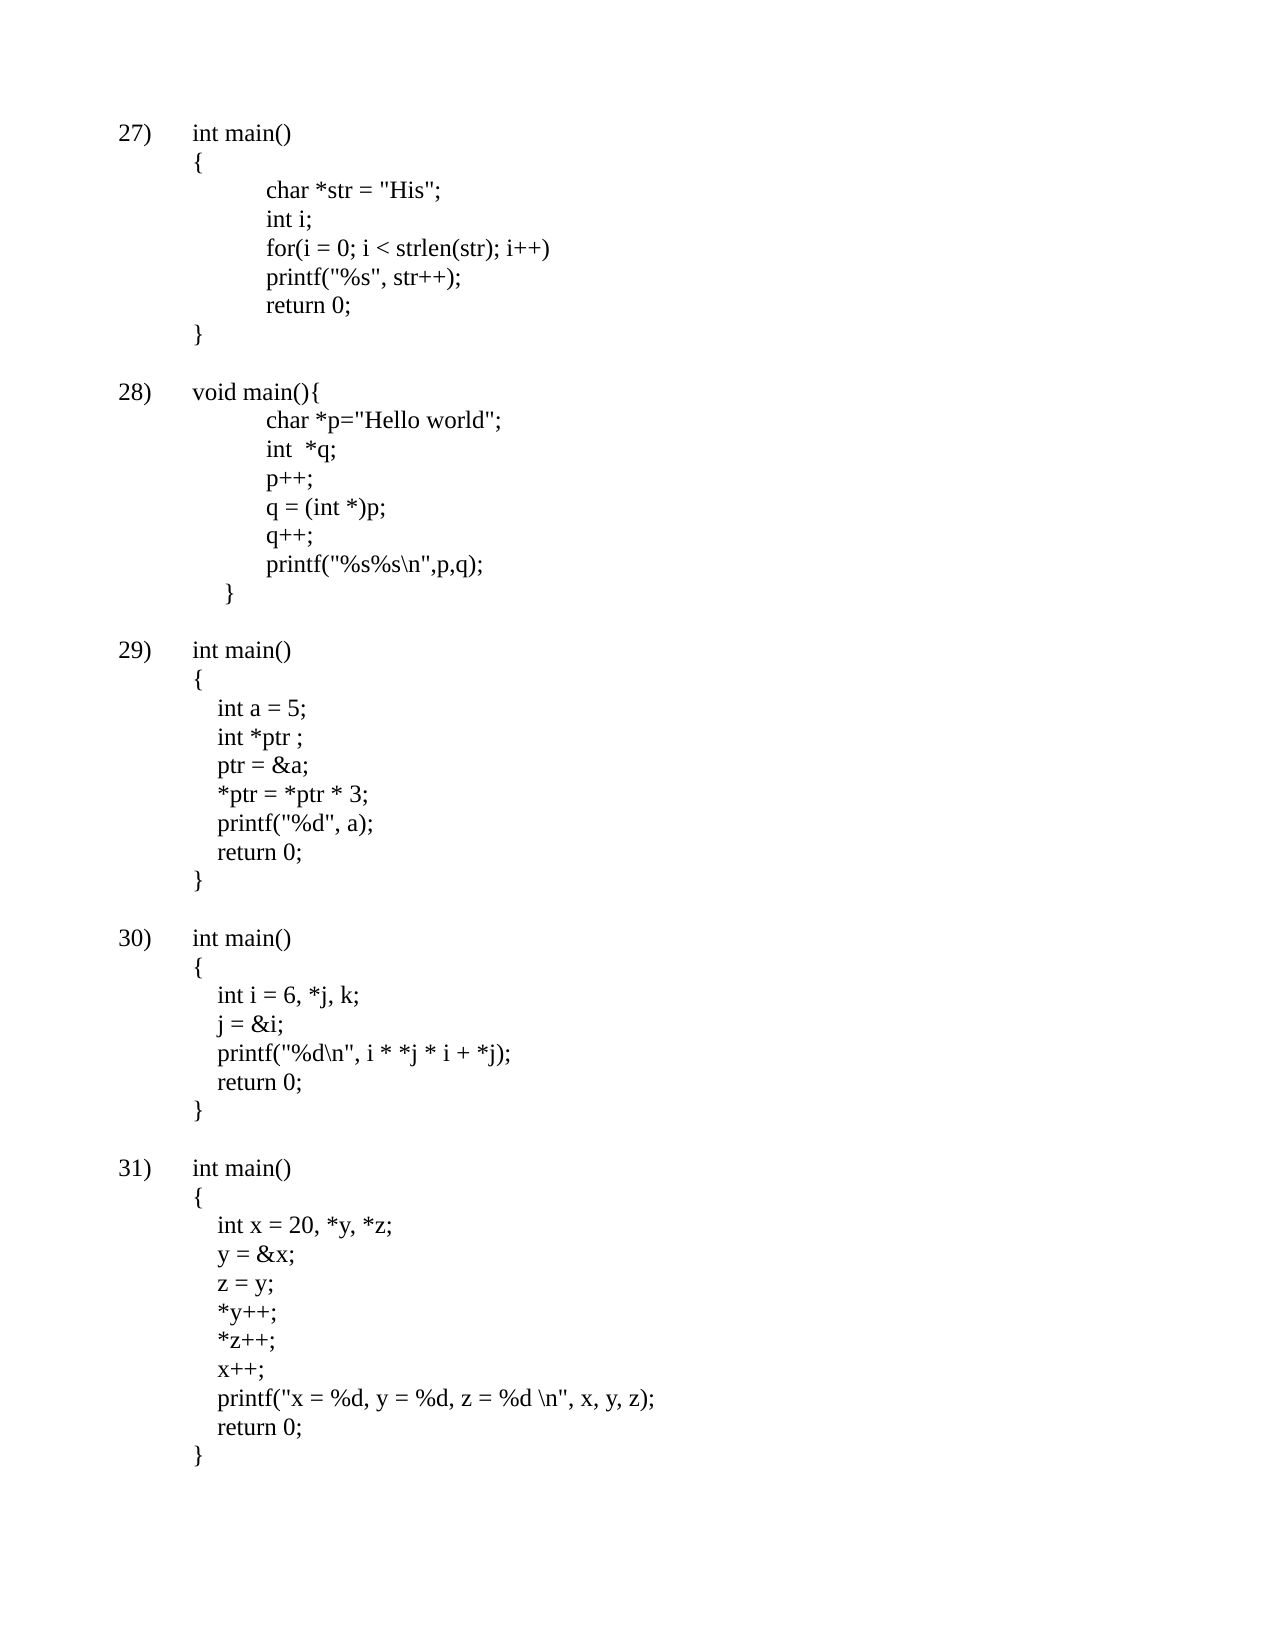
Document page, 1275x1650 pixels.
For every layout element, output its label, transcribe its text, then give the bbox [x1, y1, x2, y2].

text return 0; [118, 291, 1157, 319]
text printf("%s", str++); [118, 262, 1157, 291]
text int i = 6, *j, k; [118, 981, 1157, 1009]
text p++; [118, 463, 1157, 492]
text { [118, 147, 1157, 176]
text 31) int main() [118, 1153, 1157, 1182]
text int i; [118, 204, 1157, 233]
text printf("%s%s\n",p,q); [118, 549, 1157, 578]
text { [118, 952, 1157, 981]
text } [118, 319, 1157, 348]
text { [118, 1182, 1157, 1211]
text j = &i; [118, 1009, 1157, 1038]
text return 0; [118, 1412, 1157, 1441]
text *ptr = *ptr * 3; [118, 779, 1157, 808]
text 29) int main() [118, 636, 1157, 664]
text 28) void main(){ [118, 377, 1157, 406]
text char *p="Hello world"; [118, 406, 1157, 434]
text int *q; [118, 434, 1157, 463]
text } [118, 1441, 1157, 1469]
text x++; [118, 1354, 1157, 1383]
text } [118, 866, 1157, 894]
text printf("x = %d, y = %d, z = %d \n", x, y, z); [118, 1383, 1157, 1412]
text return 0; [118, 837, 1157, 866]
text 27) int main() [118, 118, 1157, 147]
text int a = 5; [118, 693, 1157, 722]
text ptr = &a; [118, 751, 1157, 779]
text char *str = "His"; [118, 176, 1157, 204]
text q = (int *)p; [118, 492, 1157, 521]
text q++; [118, 521, 1157, 549]
text 30) int main() [118, 923, 1157, 952]
text *y++; [118, 1297, 1157, 1326]
text printf("%d\n", i * *j * i + *j); [118, 1038, 1157, 1067]
text for(i = 0; i < strlen(str); i++) [118, 233, 1157, 262]
text printf("%d", a); [118, 808, 1157, 837]
text } [118, 578, 1157, 607]
text int *ptr ; [118, 722, 1157, 751]
text z = y; [118, 1268, 1157, 1297]
text *z++; [118, 1326, 1157, 1354]
text } [118, 1096, 1157, 1124]
text { [118, 664, 1157, 693]
text int x = 20, *y, *z; [118, 1211, 1157, 1239]
text return 0; [118, 1067, 1157, 1096]
text y = &x; [118, 1239, 1157, 1268]
